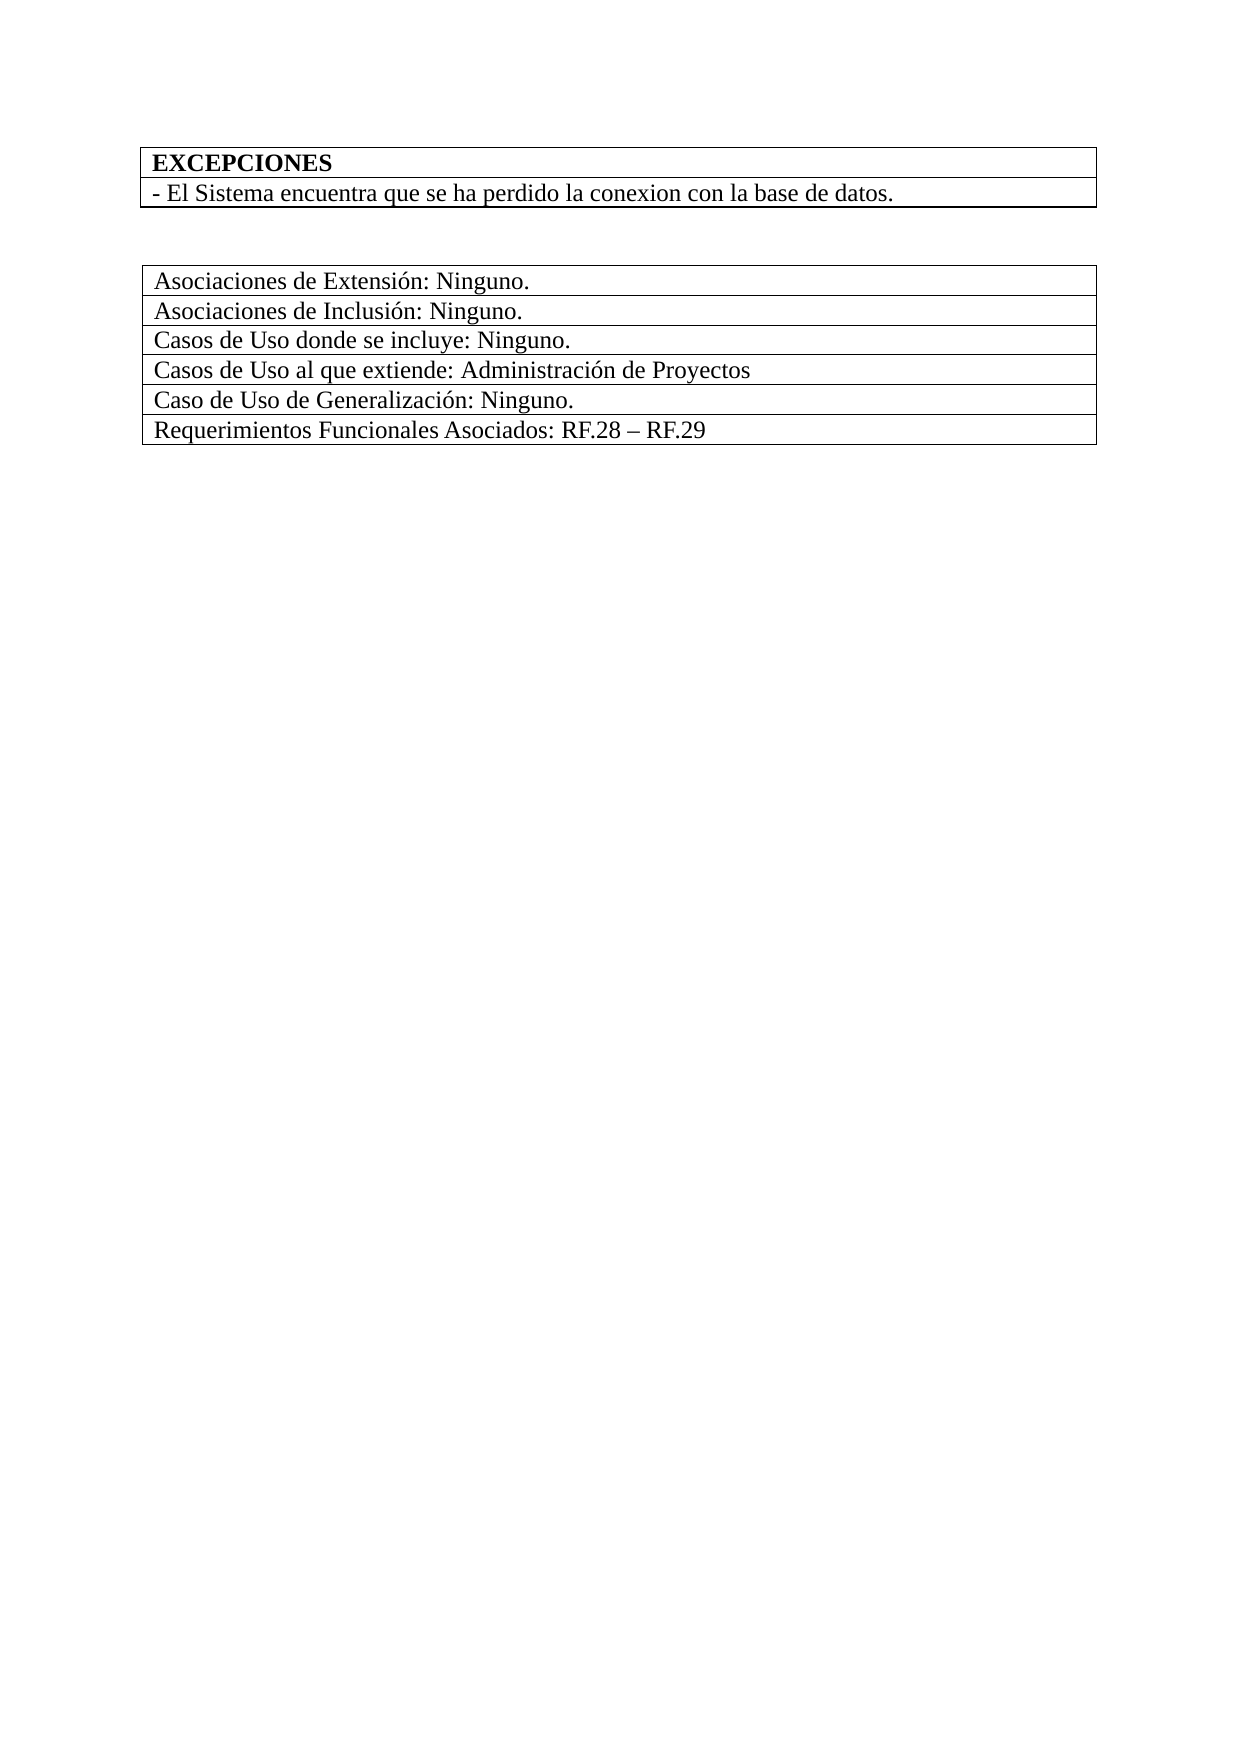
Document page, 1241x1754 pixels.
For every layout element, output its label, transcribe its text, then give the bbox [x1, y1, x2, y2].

table_cell Casos de Uso al que extiende: Administración de Proyectos [143, 355, 1096, 384]
table_cell - El Sistema encuentra que se ha perdido la conexion con la base de datos. [141, 178, 1096, 206]
table_cell Requerimientos Funcionales Asociados: RF.28 – RF.29 [143, 415, 1096, 444]
table_header Asociaciones de Extensión: Ninguno. [143, 266, 1096, 295]
table_cell Asociaciones de Inclusión: Ninguno. [143, 296, 1096, 324]
table_header EXCEPCIONES [141, 148, 1096, 177]
table_cell Caso de Uso de Generalización: Ninguno. [143, 385, 1096, 414]
table_cell Casos de Uso donde se incluye: Ninguno. [143, 326, 1096, 354]
